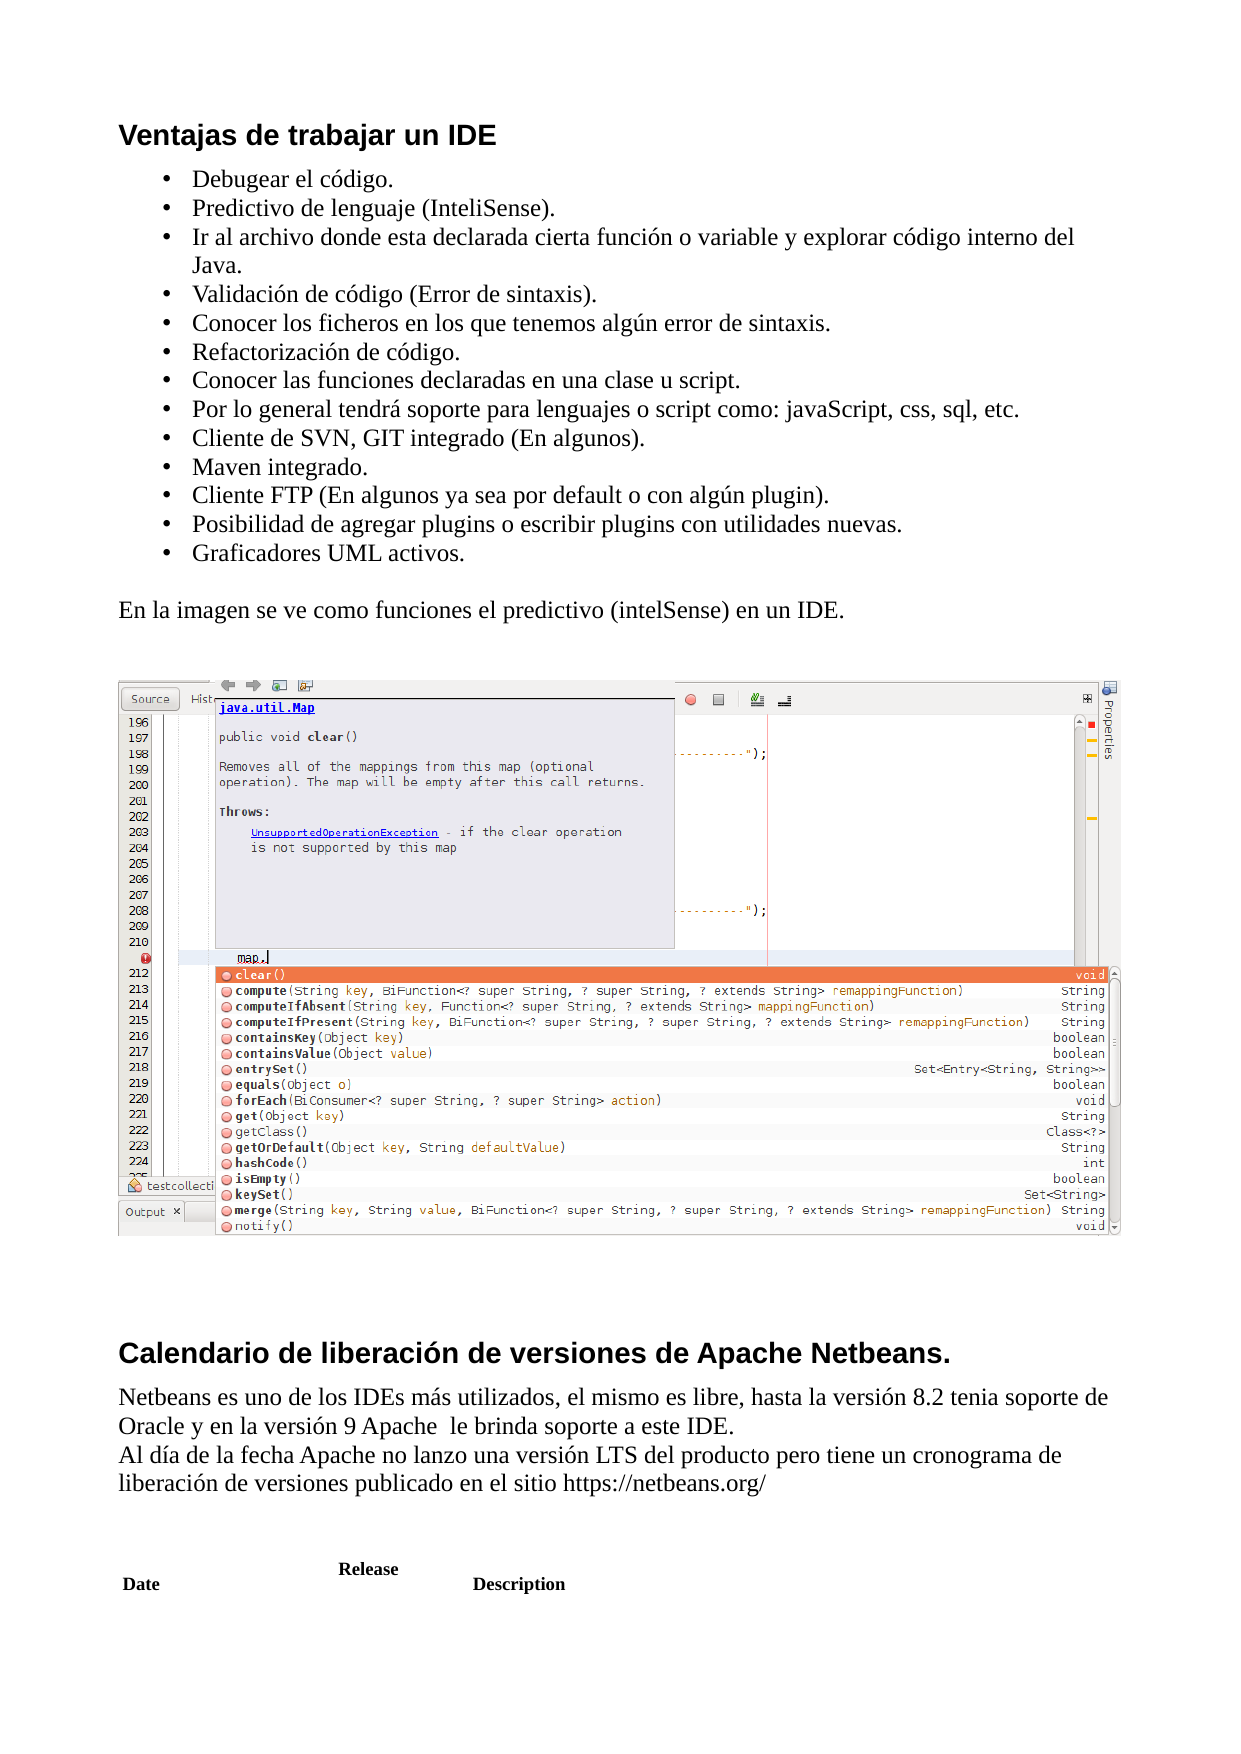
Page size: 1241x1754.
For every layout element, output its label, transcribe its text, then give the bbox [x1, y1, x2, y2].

list Debugear el código. [162, 164, 1122, 193]
text Netbeans es uno de los IDEs más utilizados, el mismo es libre, hasta la versión 8.2 tenia soporte de Oracle y en la versión 9 Apache le brinda soporte a este IDE. [118, 1382, 1122, 1440]
text En la imagen se ve como funciones el predictivo (intelSense) en un IDE. [118, 596, 1122, 624]
list Graficadores UML activos. [162, 538, 1122, 567]
list Posibilidad de agregar plugins o escribir plugins con utilidades nuevas. [162, 509, 1122, 538]
list Conocer los ficheros en los que tenemos algún error de sintaxis. [162, 308, 1122, 337]
list Validación de código (Error de sintaxis). [162, 279, 1122, 308]
table_header Release [267, 1555, 470, 1612]
table_header Date [119, 1555, 267, 1612]
picture [118, 680, 1123, 1236]
list Predictivo de lenguaje (InteliSense). [162, 193, 1122, 222]
list Cliente FTP (En algunos ya sea por default o con algún plugin). [162, 481, 1122, 509]
table_header Description [470, 1555, 1123, 1612]
list Cliente de SVN, GIT integrado (En algunos). [162, 423, 1122, 452]
list Refactorización de código. [162, 337, 1122, 366]
list Maven integrado. [162, 452, 1122, 481]
list Conocer las funciones declaradas en una clase u script. [162, 366, 1122, 394]
subtitle Calendario de liberación de versiones de Apache Netbeans. [118, 1336, 1122, 1370]
text Al día de la fecha Apache no lanzo una versión LTS del producto pero tiene un cronograma de liberación de versiones publicado en el sitio https://netbeans.org/ [118, 1440, 1122, 1497]
subtitle Ventajas de trabajar un IDE [118, 118, 1122, 152]
list Ir al archivo donde esta declarada cierta función o variable y explorar código interno del Java. [162, 222, 1122, 279]
list Por lo general tendrá soporte para lenguajes o script como: javaScript, css, sql, etc. [162, 394, 1122, 423]
